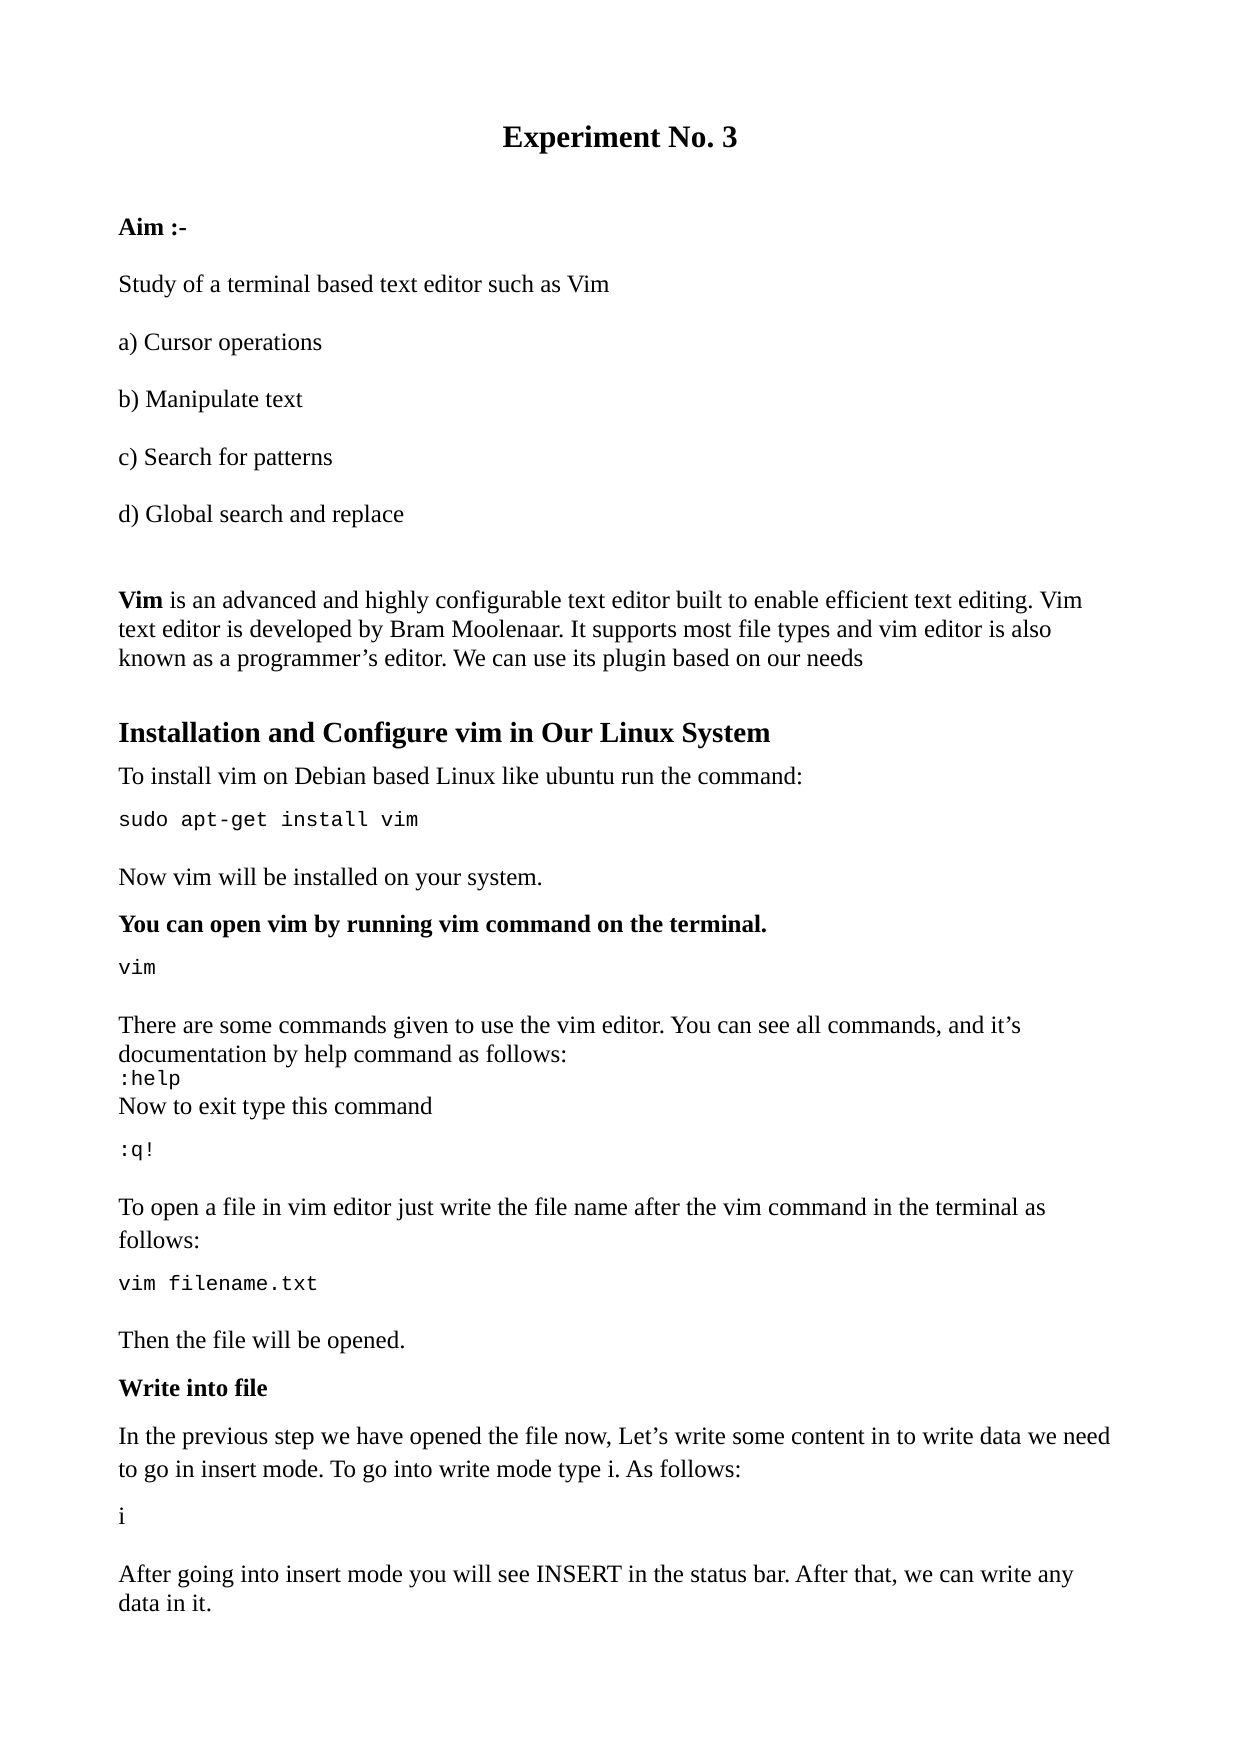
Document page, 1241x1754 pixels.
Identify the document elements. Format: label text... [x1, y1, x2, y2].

text Study of a terminal based text editor such as Vim [118, 269, 1122, 298]
text Experiment No. 3 [118, 118, 1122, 154]
text In the previous step we have opened the file now, Let’s write some content in to write data we need to go in insert mode. To go into write mode type i. As follows: [118, 1421, 1122, 1483]
text vim [118, 957, 1122, 981]
text vim filename.txt [118, 1272, 1122, 1296]
text :q! [118, 1139, 1122, 1162]
text Write into file [118, 1373, 1122, 1402]
text d) Global search and replace [118, 499, 1122, 528]
text There are some commands given to use the vim editor. You can see all commands, and it’s documentation by help command as follows: [118, 1010, 1122, 1067]
text i [118, 1501, 1122, 1530]
text b) Manipulate text [118, 384, 1122, 413]
text :help [118, 1067, 1122, 1091]
text Now to exit type this command [118, 1091, 1122, 1120]
text sudo apt-get install vim [118, 808, 1122, 832]
text Then the file will be opened. [118, 1326, 1122, 1354]
text Now vim will be installed on your system. [118, 862, 1122, 890]
subtitle Installation and Configure vim in Our Linux System [118, 715, 1122, 748]
text You can open vim by running vim command on the terminal. [118, 909, 1122, 938]
text Vim is an advanced and highly configurable text editor built to enable efficient text editing. Vim text editor is developed by Bram Moolenaar. It supports most file types and vim editor is also known as a programmer’s editor. We can use its plugin based on our needs [118, 585, 1122, 672]
text a) Cursor operations [118, 327, 1122, 355]
text To open a file in vim editor just write the file name after the vim command in the terminal as follows: [118, 1192, 1122, 1254]
text To install vim on Debian based Linux like ubuntu run the command: [118, 761, 1122, 790]
text Aim :- [118, 212, 1122, 240]
text c) Search for patterns [118, 442, 1122, 470]
text After going into insert mode you will see INSERT in the status bar. After that, we can write any data in it. [118, 1559, 1122, 1616]
